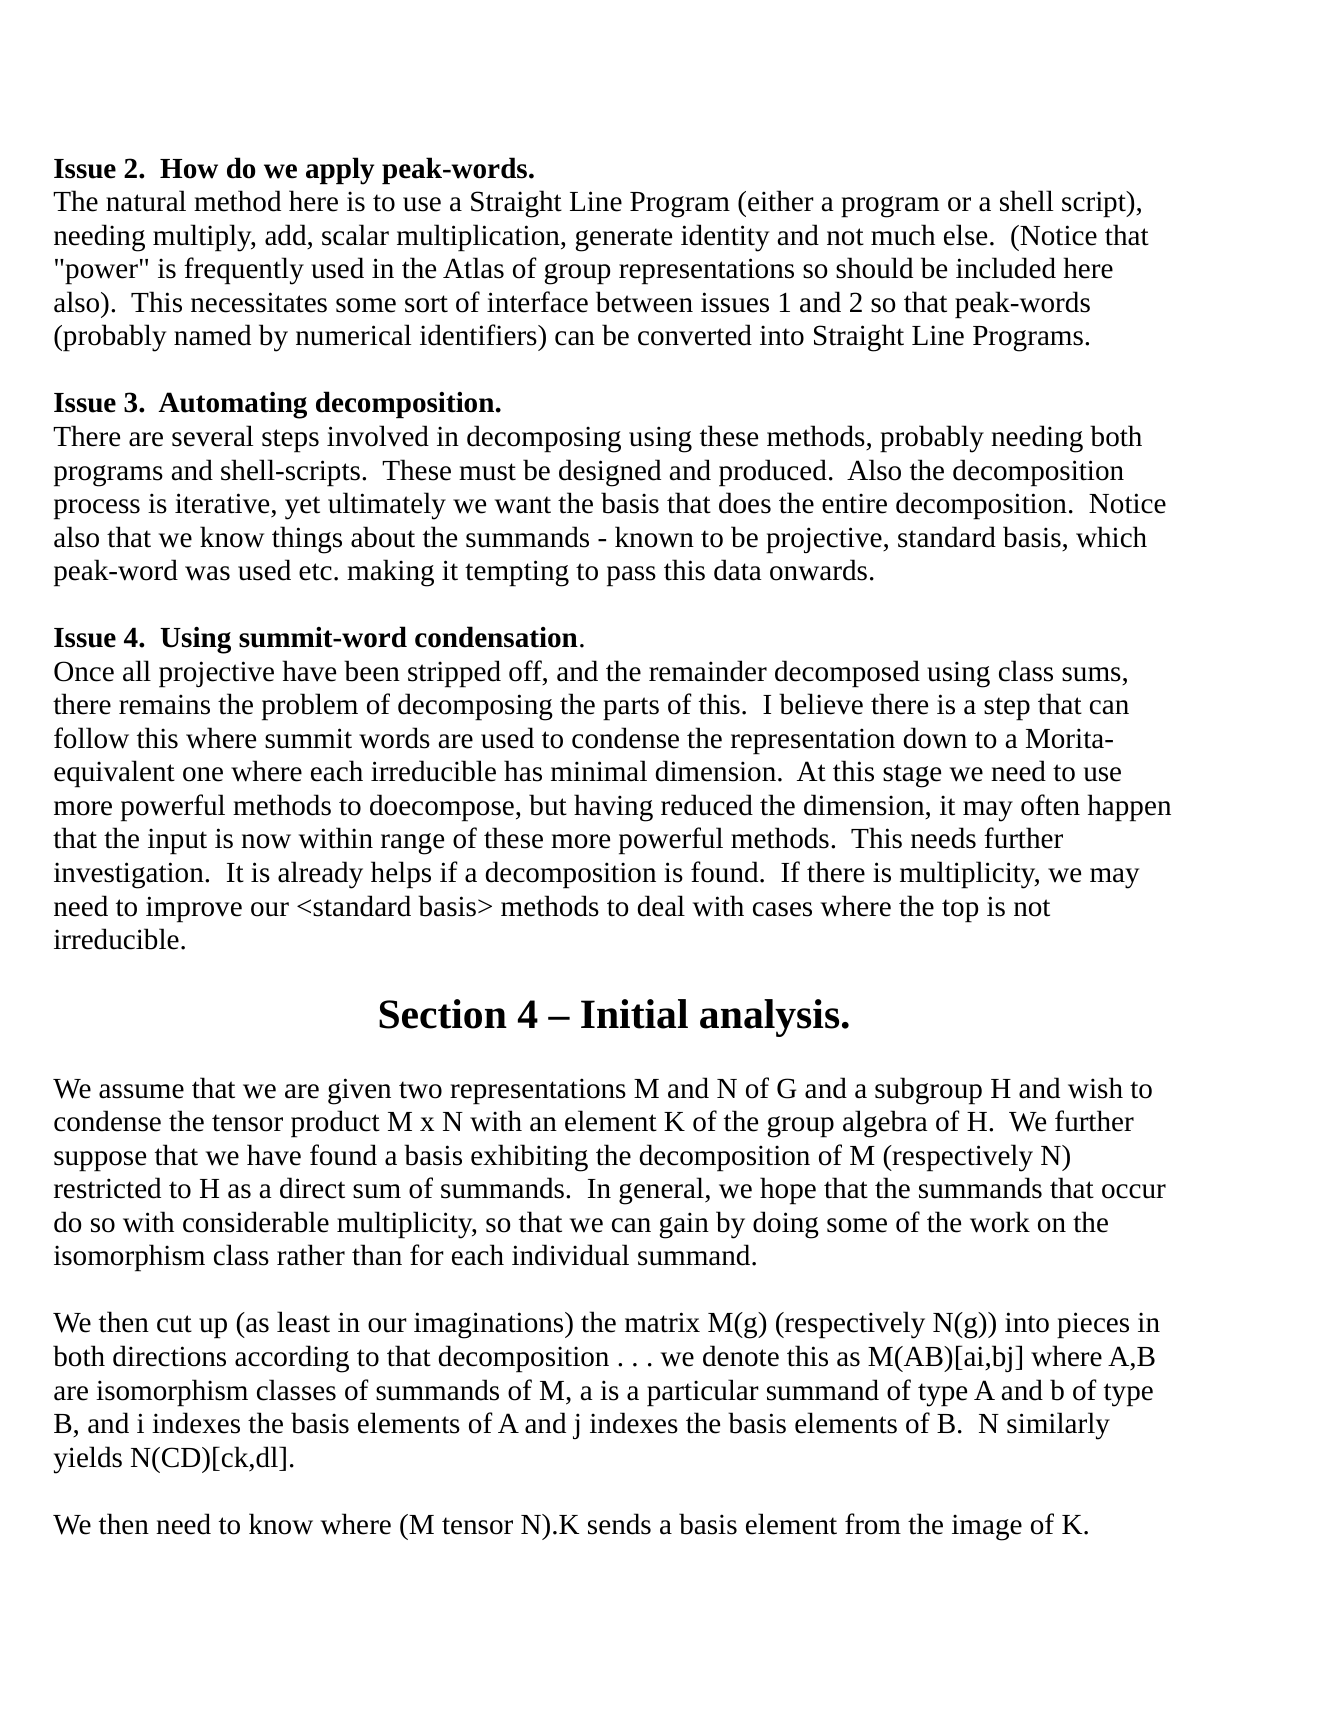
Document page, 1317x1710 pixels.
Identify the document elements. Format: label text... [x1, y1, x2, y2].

text We assume that we are given two representations M and N of G and a subgroup H and wish to condense the tensor product M x N with an element K of the group algebra of H. We further suppose that we have found a basis exhibiting the decomposition of M (respectively N) restricted to H as a direct sum of summands. In general, we hope that the summands that occur do so with considerable multiplicity, so that we can gain by doing some of the work on the isomorphism class rather than for each individual summand. [53, 1071, 1174, 1272]
text Section 4 – Initial analysis. [53, 989, 1174, 1037]
text We then cut up (as least in our imaginations) the matrix M(g) (respectively N(g)) into pieces in both directions according to that decomposition . . . we denote this as M(AB)[ai,bj] where A,B are isomorphism classes of summands of M, a is a particular summand of type A and b of type B, and i indexes the basis elements of A and j indexes the basis elements of B. N similarly yields N(CD)[ck,dl]. [53, 1306, 1174, 1473]
text Once all projective have been stripped off, and the remainder decomposed using class sums, there remains the problem of decomposing the parts of this. I believe there is a step that can follow this where summit words are used to condense the representation down to a Morita-equivalent one where each irreducible has minimal dimension. At this stage we need to use more powerful methods to doecompose, but having reduced the dimension, it may often happen that the input is now within range of these more powerful methods. This needs further investigation. It is already helps if a decomposition is found. If there is multiplicity, we may need to improve our <standard basis> methods to deal with cases where the top is not irreducible. [53, 654, 1174, 956]
text Issue 4. Using summit-word condensation. [53, 620, 1174, 654]
text There are several steps involved in decomposing using these methods, probably needing both programs and shell-scripts. These must be designed and produced. Also the decomposition process is iterative, yet ultimately we want the basis that does the entire decomposition. Notice also that we know things about the summands - known to be projective, standard basis, which peak-word was used etc. making it tempting to pass this data onwards. [53, 419, 1174, 587]
text We then need to know where (M tensor N).K sends a basis element from the image of K. [53, 1507, 1174, 1540]
text Issue 2. How do we apply peak-words. [53, 151, 1174, 184]
text Issue 3. Automating decomposition. [53, 386, 1174, 419]
text The natural method here is to use a Straight Line Program (either a program or a shell script), needing multiply, add, scalar multiplication, generate identity and not much else. (Notice that "power" is frequently used in the Atlas of group representations so should be included here also). This necessitates some sort of interface between issues 1 and 2 so that peak-words (probably named by numerical identifiers) can be converted into Straight Line Programs. [53, 184, 1174, 352]
